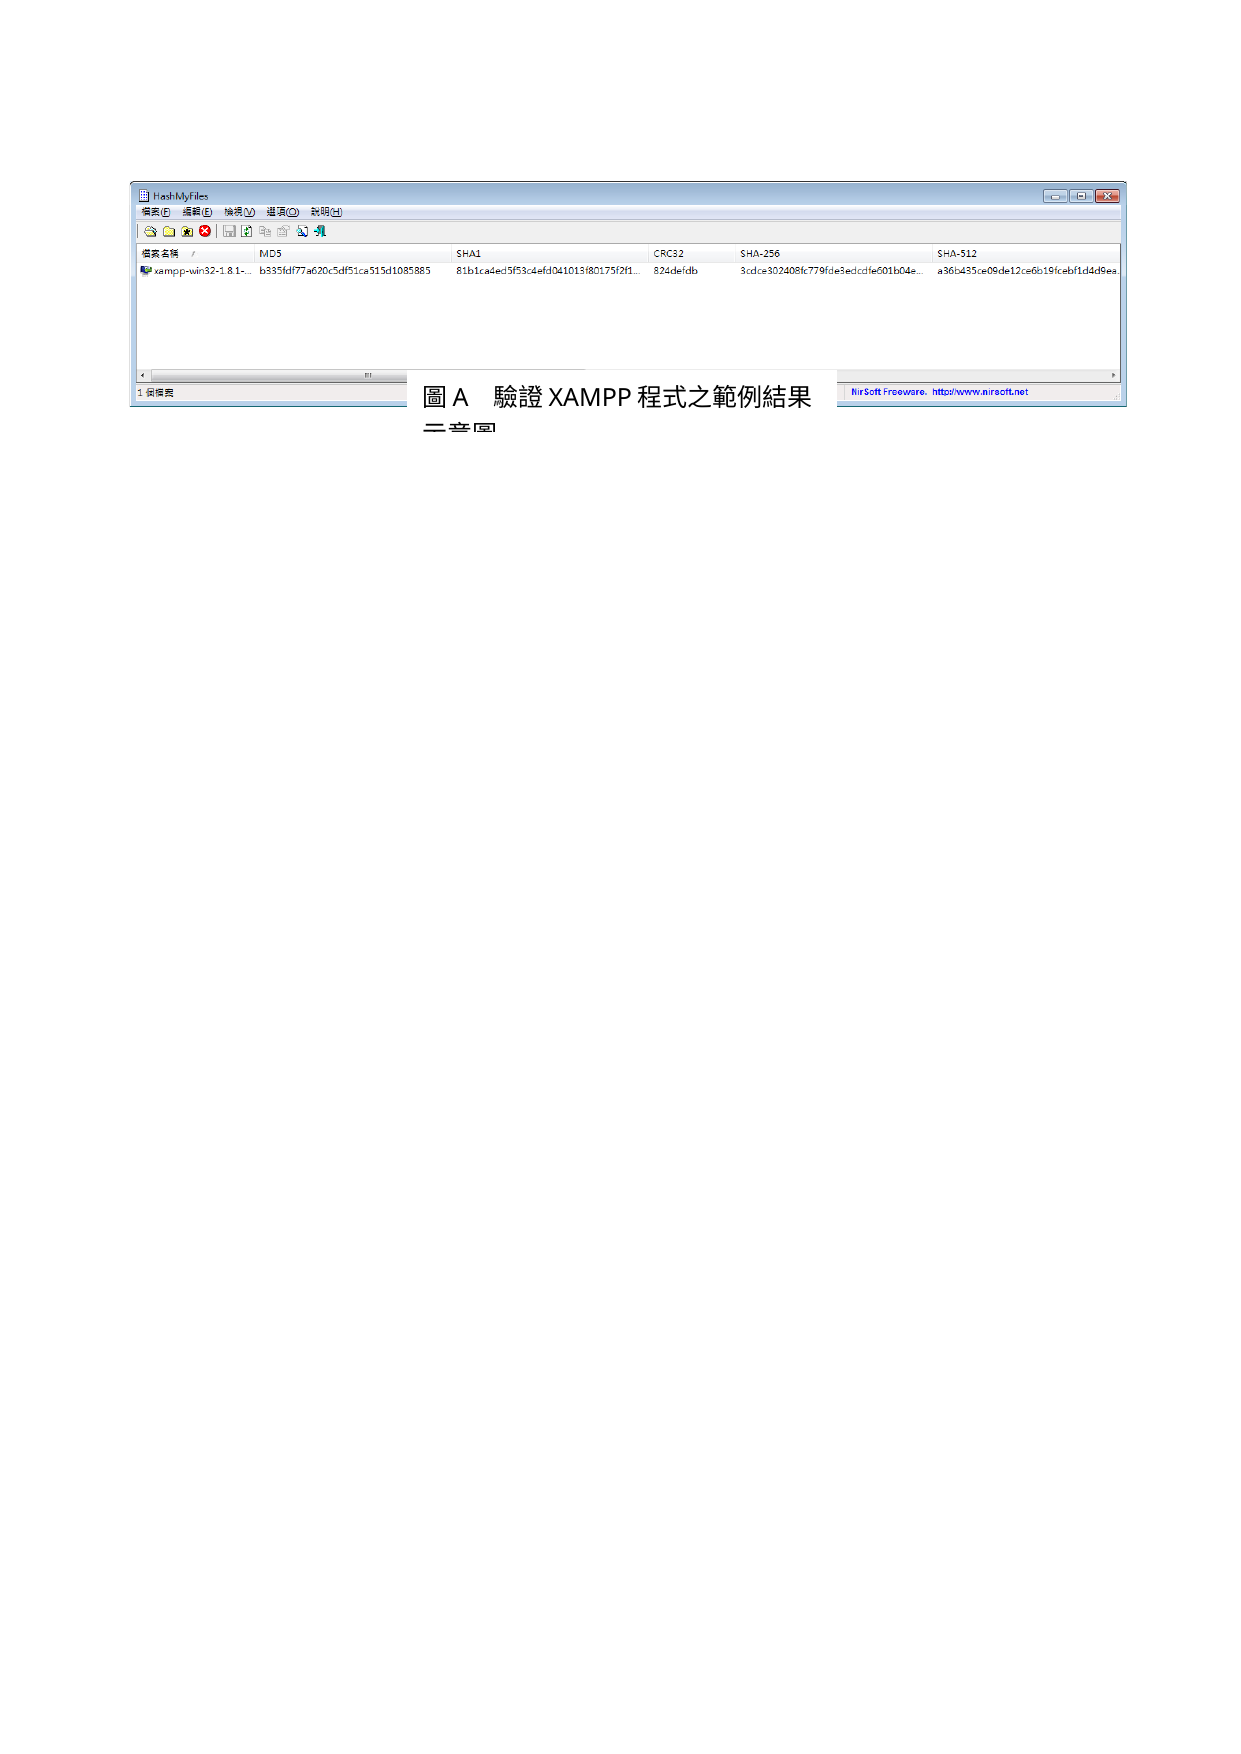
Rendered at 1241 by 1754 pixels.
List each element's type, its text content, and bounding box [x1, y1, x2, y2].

text 圖A 驗證XAMPP程式之範例結果示意圖 [422, 378, 822, 431]
